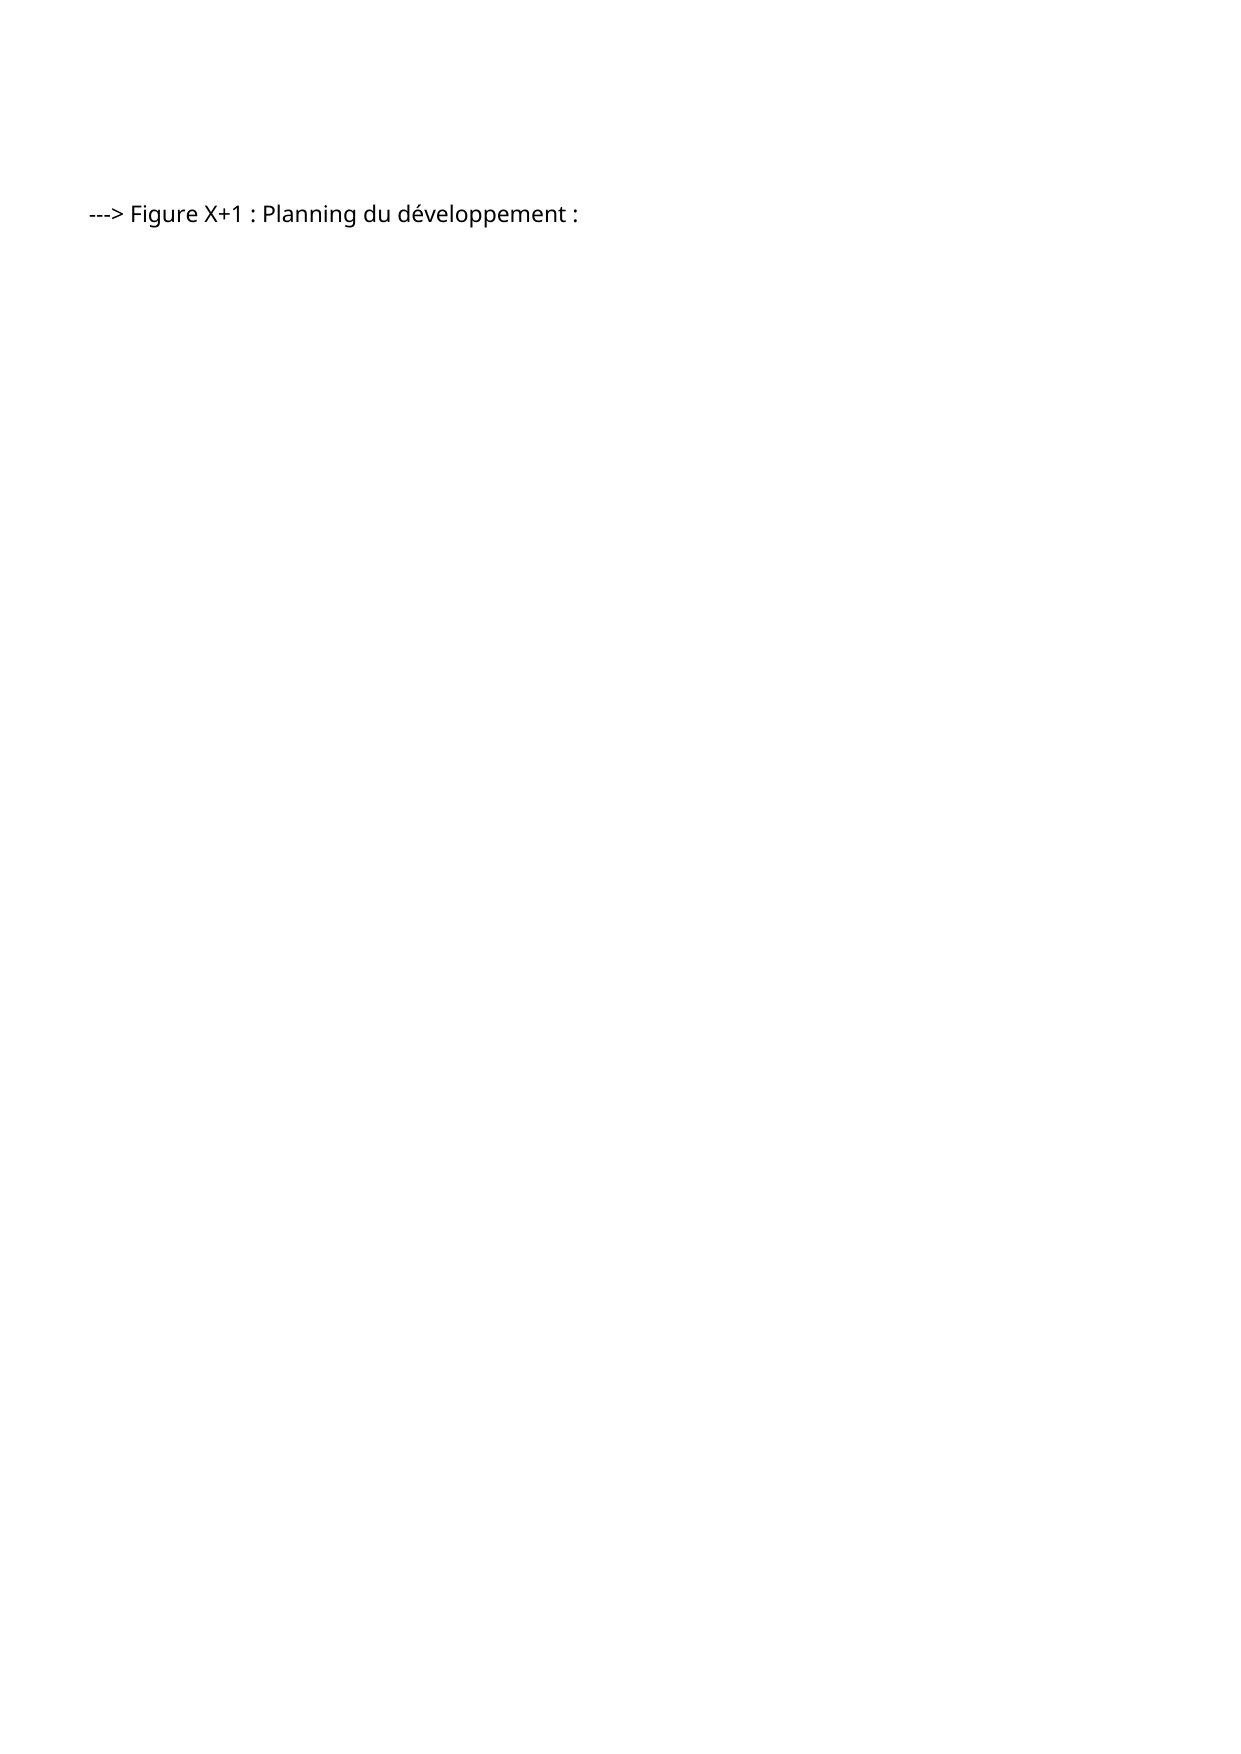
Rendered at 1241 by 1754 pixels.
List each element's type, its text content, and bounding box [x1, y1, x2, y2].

text ---> Figure X+1 : Planning du développement : [89, 198, 1152, 229]
